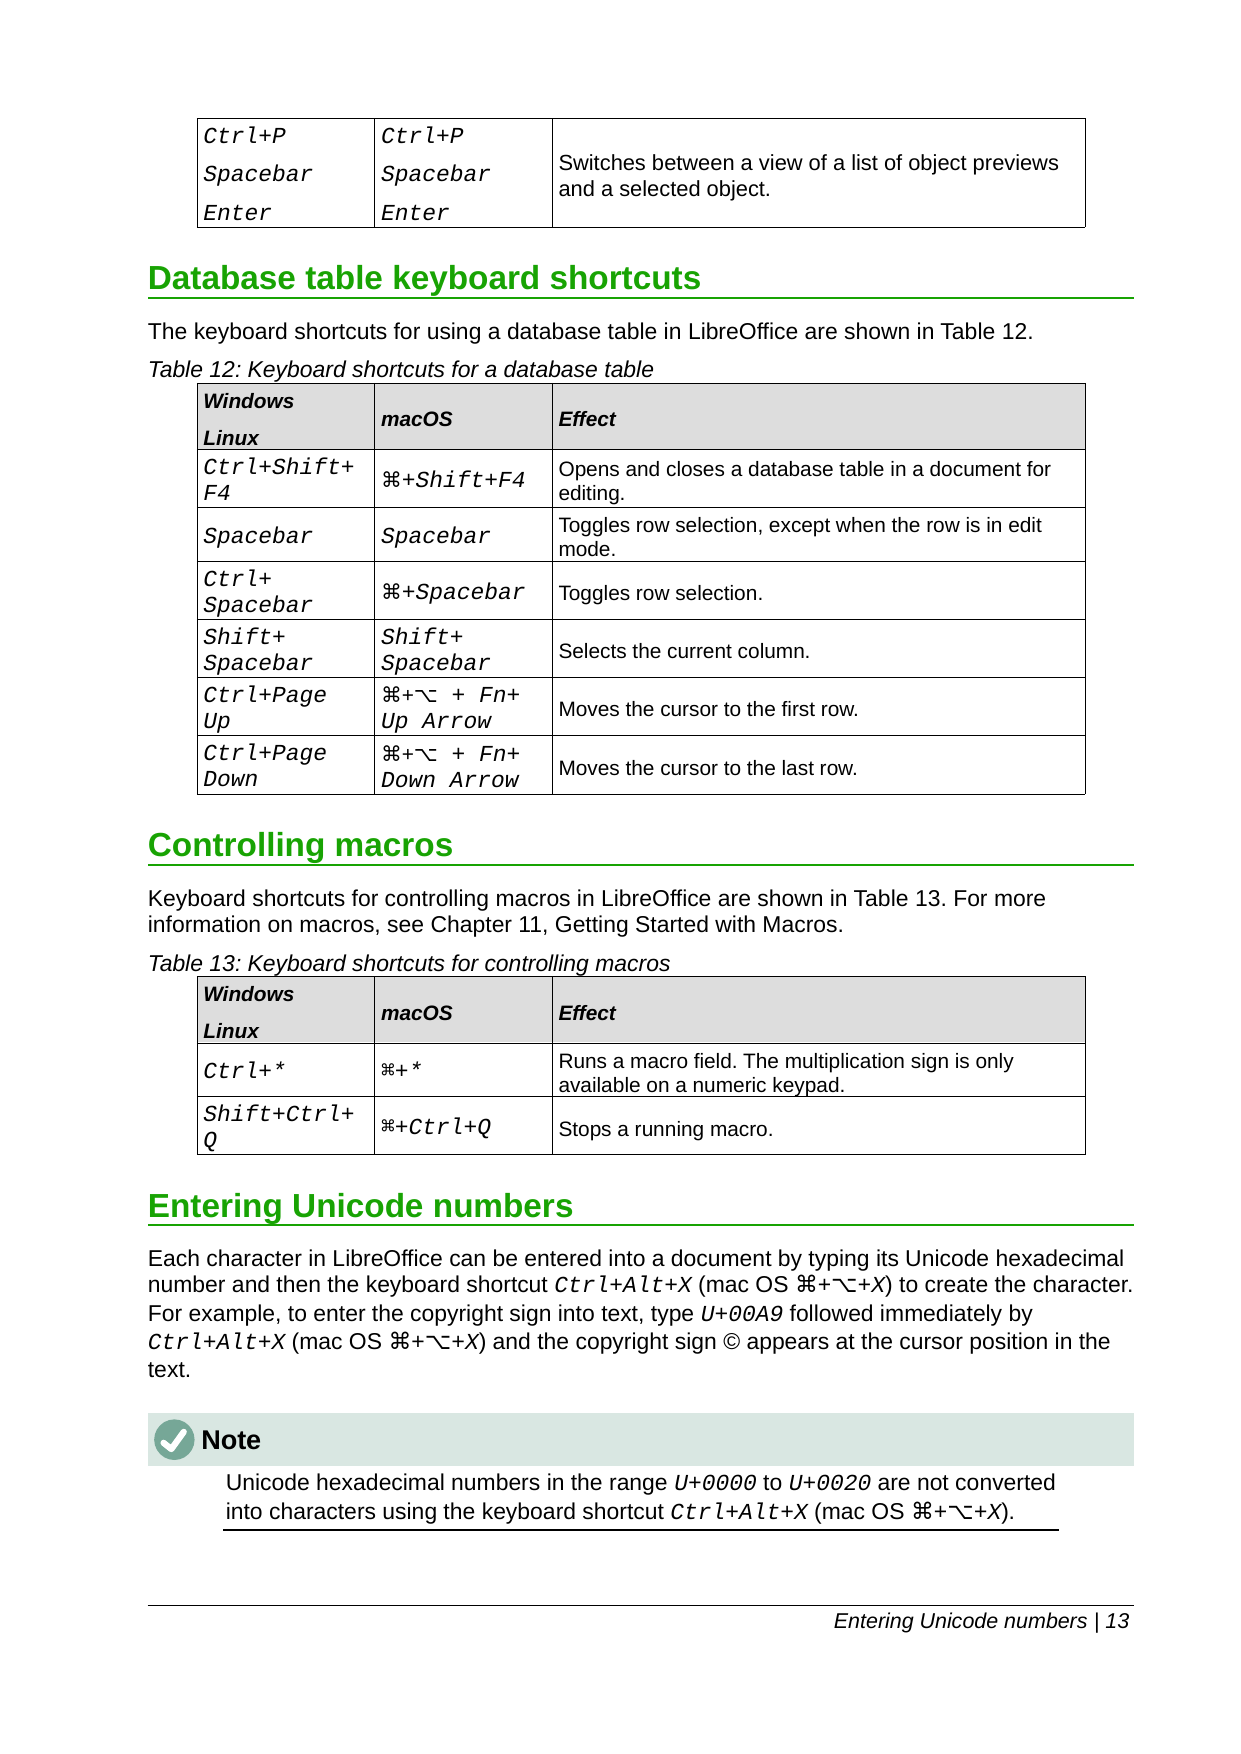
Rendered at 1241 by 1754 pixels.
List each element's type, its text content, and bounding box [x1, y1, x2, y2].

table_cell ⌘+⌥ + Fn+ Down Arrow [375, 736, 552, 794]
table_header Effect [553, 977, 1085, 1042]
table_cell Shift+ Spacebar [198, 620, 374, 677]
table_cell Opens and closes a database table in a document for editing. [553, 450, 1085, 507]
table_cell Moves the cursor to the last row. [553, 736, 1085, 794]
table_cell Toggles row selection. [553, 562, 1085, 619]
subtitle Database table keyboard shortcuts [148, 258, 1134, 297]
table_header Windows Linux [198, 977, 374, 1042]
subtitle Entering Unicode numbers [148, 1186, 1134, 1224]
table_cell Ctrl+ Spacebar [198, 562, 374, 619]
table_header macOS [375, 977, 552, 1042]
table_cell Ctrl+P Spacebar Enter [198, 119, 374, 227]
text The keyboard shortcuts for using a database table in LibreOffice are shown in Table 12. [148, 318, 1134, 344]
table_cell ⌘+Spacebar [375, 562, 552, 619]
text Table 13: Keyboard shortcuts for controlling macros [148, 950, 1134, 976]
subtitle Controlling macros [148, 825, 1134, 864]
table_cell Ctrl+* [198, 1044, 374, 1096]
table_header Windows Linux [198, 384, 374, 449]
table_cell Selects the current column. [553, 620, 1085, 677]
table_header Effect [553, 384, 1085, 449]
text Keyboard shortcuts for controlling macros in LibreOffice are shown in Table 13. For more information on macros, see Chapter 11, Getting Started with Macros. [148, 884, 1134, 937]
table_cell Ctrl+Page Down [198, 736, 374, 794]
table_header macOS [375, 384, 552, 449]
table_cell Shift+ Spacebar [375, 620, 552, 677]
table_cell Ctrl+P Spacebar Enter [375, 119, 552, 227]
table_cell Ctrl+Page Up [198, 678, 374, 735]
table_cell ⌘+Shift+F4 [375, 450, 552, 507]
table_cell Spacebar [375, 508, 552, 561]
text Unicode hexadecimal numbers in the range U+0000 to U+0020 are not converted into characters using the keyboard shortcut Ctrl+Alt+X (mac OS ⌘+⌥+X). [223, 1466, 1059, 1529]
subtitle Note [148, 1413, 1134, 1466]
text Each character in LibreOffice can be entered into a document by typing its Unicode hexadecimal number and then the keyboard shortcut Ctrl+Alt+X (mac OS ⌘+⌥+X) to create the character. For example, to enter the copyright sign into text, type U+00A9 followed immediately by Ctrl+Alt+X (mac OS ⌘+⌥+X) and the copyright sign © appears at the cursor position in the text. [148, 1245, 1134, 1383]
text Table 12: Keyboard shortcuts for a database table [148, 356, 1134, 383]
table_cell ⌘+⌥ + Fn+ Up Arrow [375, 678, 552, 735]
table_cell Ctrl+Shift+F4 [198, 450, 374, 507]
table_cell Spacebar [198, 508, 374, 561]
table_cell Switches between a view of a list of object previews and a selected object. [553, 119, 1085, 227]
table_cell Moves the cursor to the first row. [553, 678, 1085, 735]
table_cell Shift+Ctrl+Q [198, 1097, 374, 1154]
table_cell Stops a running macro. [553, 1097, 1085, 1154]
table_cell Toggles row selection, except when the row is in edit mode. [553, 508, 1085, 561]
table_cell Runs a macro field. The multiplication sign is only available on a numeric keypad. [553, 1044, 1085, 1096]
table_cell ⌘+Ctrl+Q [375, 1097, 552, 1154]
table_cell ⌘+* [375, 1044, 552, 1096]
